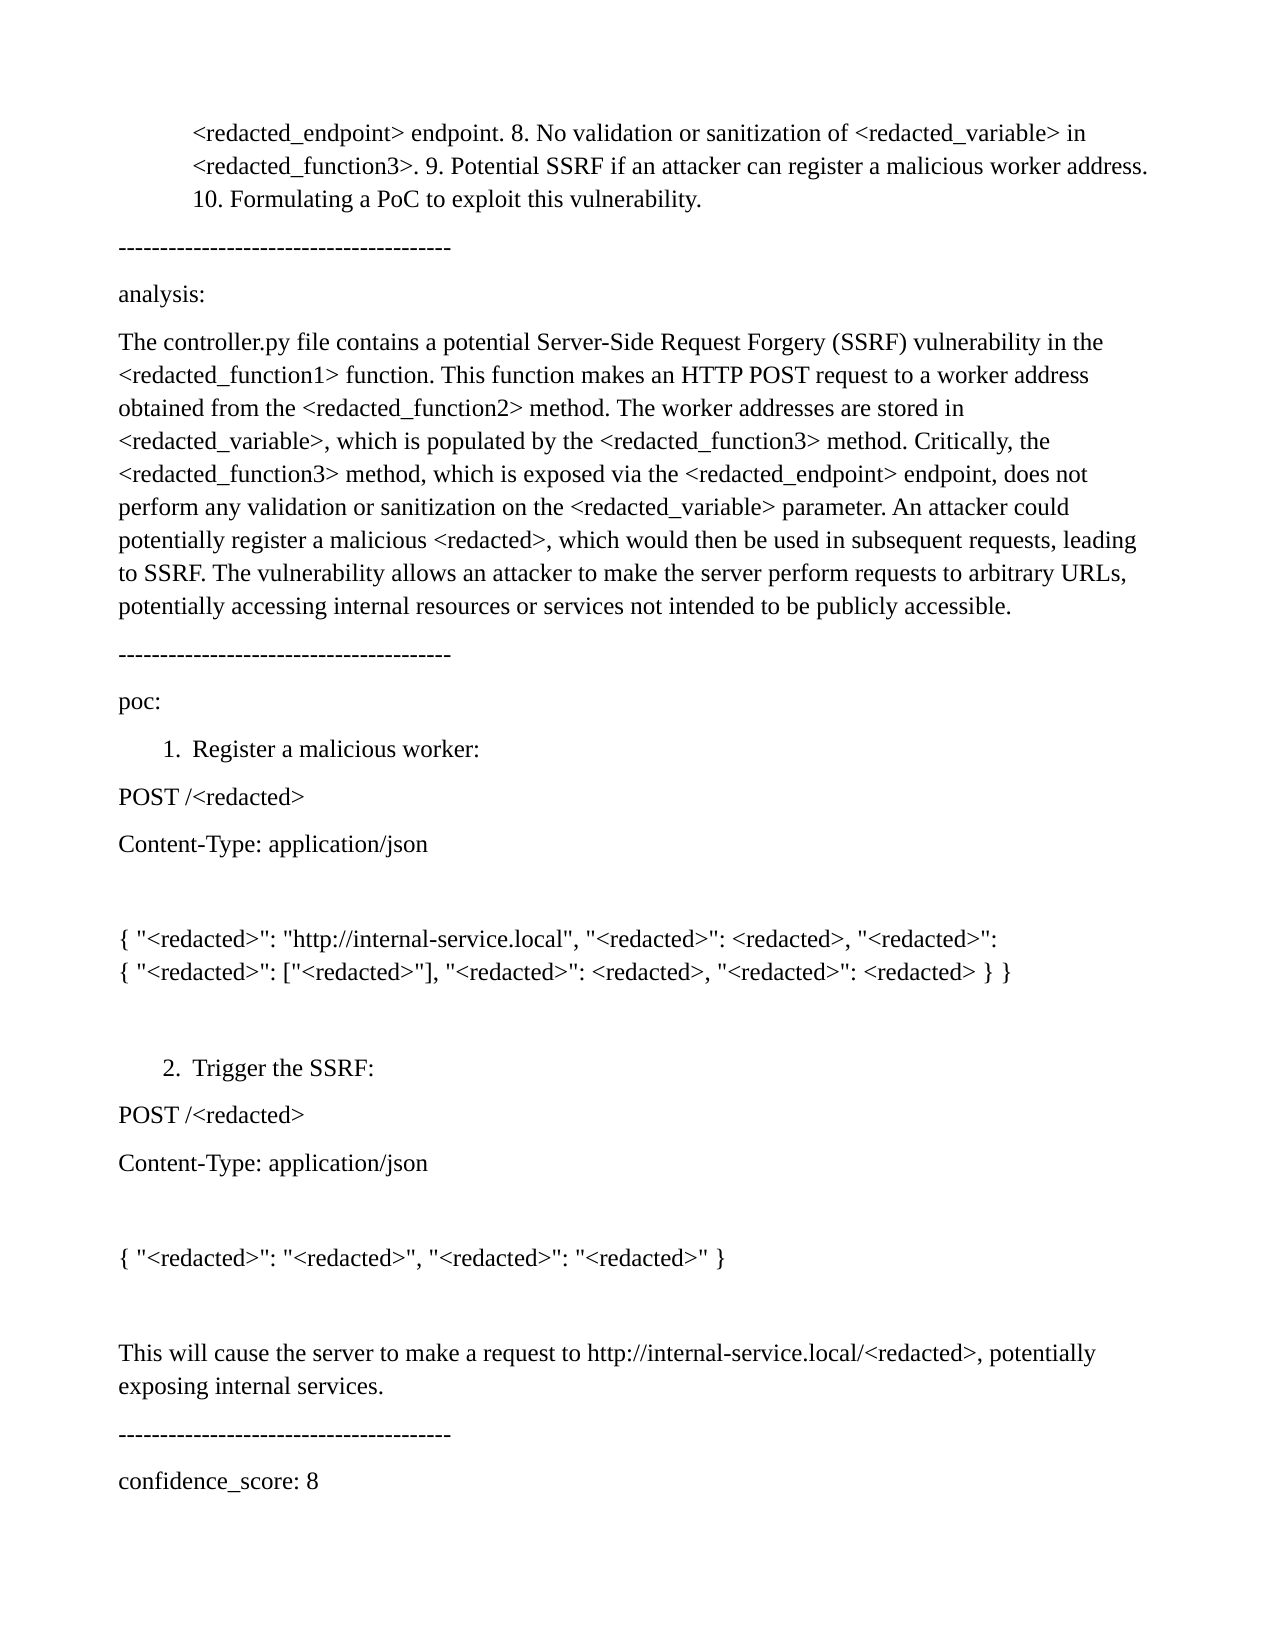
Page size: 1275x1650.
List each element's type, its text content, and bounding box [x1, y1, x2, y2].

text ---------------------------------------- [118, 639, 1157, 667]
text poc: [118, 686, 1157, 715]
text { "<redacted>": "http://internal-service.local", "<redacted>": <redacted>, "<redacted>": { "<redacted>": ["<redacted>"], "<redacted>": <redacted>, "<redacted>": <redacted> } } [118, 924, 1157, 986]
text The controller.py file contains a potential Server-Side Request Forgery (SSRF) vulnerability in the <redacted_function1> function. This function makes an HTTP POST request to a worker address obtained from the <redacted_function2> method. The worker addresses are stored in <redacted_variable>, which is populated by the <redacted_function3> method. Critically, the <redacted_function3> method, which is exposed via the <redacted_endpoint> endpoint, does not perform any validation or sanitization on the <redacted_variable> parameter. An attacker could potentially register a malicious <redacted>, which would then be used in subsequent requests, leading to SSRF. The vulnerability allows an attacker to make the server perform requests to arbitrary URLs, potentially accessing internal resources or services not intended to be publicly accessible. [118, 327, 1157, 620]
text confidence_score: 8 [118, 1466, 1157, 1495]
text Content-Type: application/json [118, 1148, 1157, 1177]
text POST /<redacted> [118, 782, 1157, 810]
text This will cause the server to make a request to http://internal-service.local/<redacted>, potentially exposing internal services. [118, 1338, 1157, 1400]
list Trigger the SSRF: [162, 1053, 1157, 1081]
text { "<redacted>": "<redacted>", "<redacted>": "<redacted>" } [118, 1243, 1157, 1272]
text ---------------------------------------- [118, 232, 1157, 261]
text ---------------------------------------- [118, 1419, 1157, 1448]
list Register a malicious worker: [162, 734, 1157, 763]
text analysis: [118, 279, 1157, 308]
list <redacted_endpoint> endpoint. 8. No validation or sanitization of <redacted_variable> in <redacted_function3>. 9. Potential SSRF if an attacker can register a malicious worker address. 10. Formulating a PoC to exploit this vulnerability. [162, 118, 1157, 213]
text POST /<redacted> [118, 1100, 1157, 1129]
text Content-Type: application/json [118, 829, 1157, 858]
